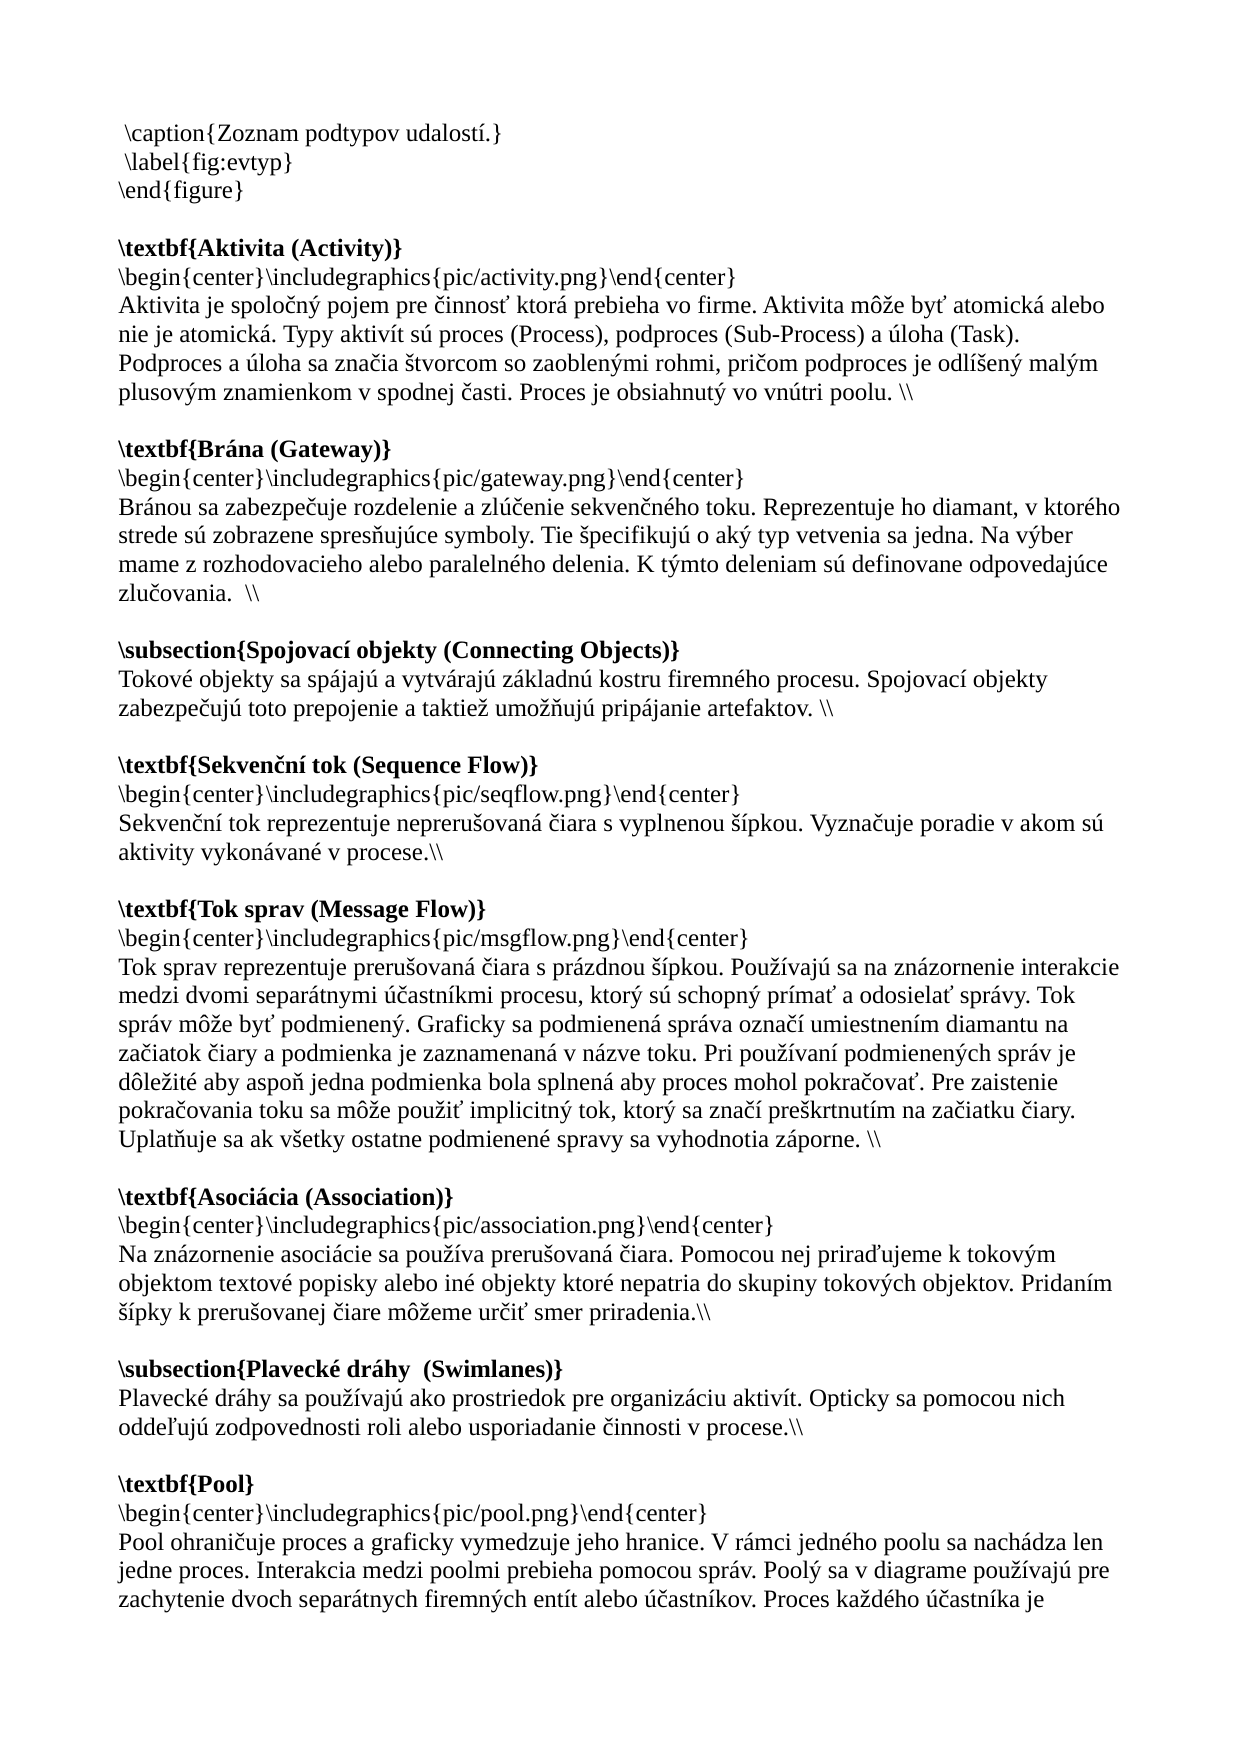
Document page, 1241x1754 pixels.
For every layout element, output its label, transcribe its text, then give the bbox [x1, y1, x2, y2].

text \begin{center}\includegraphics{pic/msgflow.png}\end{center} [118, 923, 1122, 952]
text \textbf{Tok sprav (Message Flow)} [118, 894, 1122, 923]
text Bránou sa zabezpečuje rozdelenie a zlúčenie sekvenčného toku. Reprezentuje ho diamant, v ktorého strede sú zobrazene spresňujúce symboly. Tie špecifikujú o aký typ vetvenia sa jedna. Na výber mame z rozhodovacieho alebo paralelného delenia. K týmto deleniam sú definovane odpovedajúce zlučovania. \\ [118, 492, 1122, 607]
text Aktivita je spoločný pojem pre činnosť ktorá prebieha vo firme. Aktivita môže byť atomická alebo nie je atomická. Typy aktivít sú proces (Process), podproces (Sub-Process) a úloha (Task). Podproces a úloha sa značia štvorcom so zaoblenými rohmi, pričom podproces je odlíšený malým plusovým znamienkom v spodnej časti. Proces je obsiahnutý vo vnútri poolu. \\ [118, 291, 1122, 406]
text \label{fig:evtyp} [118, 147, 1122, 176]
text Tok sprav reprezentuje prerušovaná čiara s prázdnou šípkou. Používajú sa na znázornenie interakcie medzi dvomi separátnymi účastníkmi procesu, ktorý sú schopný prímať a odosielať správy. Tok správ môže byť podmienený. Graficky sa podmienená správa označí umiestnením diamantu na začiatok čiary a podmienka je zaznamenaná v názve toku. Pri používaní podmienených správ je dôležité aby aspoň jedna podmienka bola splnená aby proces mohol pokračovať. Pre zaistenie pokračovania toku sa môže použiť implicitný tok, ktorý sa značí preškrtnutím na začiatku čiary. Uplatňuje sa ak všetky ostatne podmienené spravy sa vyhodnotia záporne. \\ [118, 952, 1122, 1153]
text \caption{Zoznam podtypov udalostí.} [118, 118, 1122, 147]
text \begin{center}\includegraphics{pic/activity.png}\end{center} [118, 262, 1122, 291]
text \textbf{Pool} [118, 1469, 1122, 1498]
text Plavecké dráhy sa používajú ako prostriedok pre organizáciu aktivít. Opticky sa pomocou nich oddeľujú zodpovednosti roli alebo usporiadanie činnosti v procese.\\ [118, 1383, 1122, 1441]
text Sekvenční tok reprezentuje neprerušovaná čiara s vyplnenou šípkou. Vyznačuje poradie v akom sú aktivity vykonávané v procese.\\ [118, 808, 1122, 866]
text \begin{center}\includegraphics{pic/gateway.png}\end{center} [118, 463, 1122, 492]
text \textbf{Aktivita (Activity)} [118, 233, 1122, 262]
text \textbf{Brána (Gateway)} [118, 434, 1122, 463]
text Pool ohraničuje proces a graficky vymedzuje jeho hranice. V rámci jedného poolu sa nachádza len jedne proces. Interakcia medzi poolmi prebieha pomocou správ. Poolý sa v diagrame používajú pre zachytenie dvoch separátnych firemných entít alebo účastníkov. Proces každého účastníka je [118, 1527, 1122, 1613]
text \begin{center}\includegraphics{pic/seqflow.png}\end{center} [118, 779, 1122, 808]
text \begin{center}\includegraphics{pic/association.png}\end{center} [118, 1211, 1122, 1239]
text \end{figure} [118, 176, 1122, 204]
text Tokové objekty sa spájajú a vytvárajú základnú kostru firemného procesu. Spojovací objekty zabezpečujú toto prepojenie a taktiež umožňujú pripájanie artefaktov. \\ [118, 664, 1122, 722]
text \textbf{Sekvenční tok (Sequence Flow)} [118, 751, 1122, 779]
text \textbf{Asociácia (Association)} [118, 1182, 1122, 1211]
text \subsection{Spojovací objekty (Connecting Objects)} [118, 636, 1122, 664]
text \subsection{Plavecké dráhy (Swimlanes)} [118, 1354, 1122, 1383]
text \begin{center}\includegraphics{pic/pool.png}\end{center} [118, 1498, 1122, 1527]
text Na znázornenie asociácie sa používa prerušovaná čiara. Pomocou nej priraďujeme k tokovým objektom textové popisky alebo iné objekty ktoré nepatria do skupiny tokových objektov. Pridaním šípky k prerušovanej čiare môžeme určiť smer priradenia.\\ [118, 1239, 1122, 1326]
